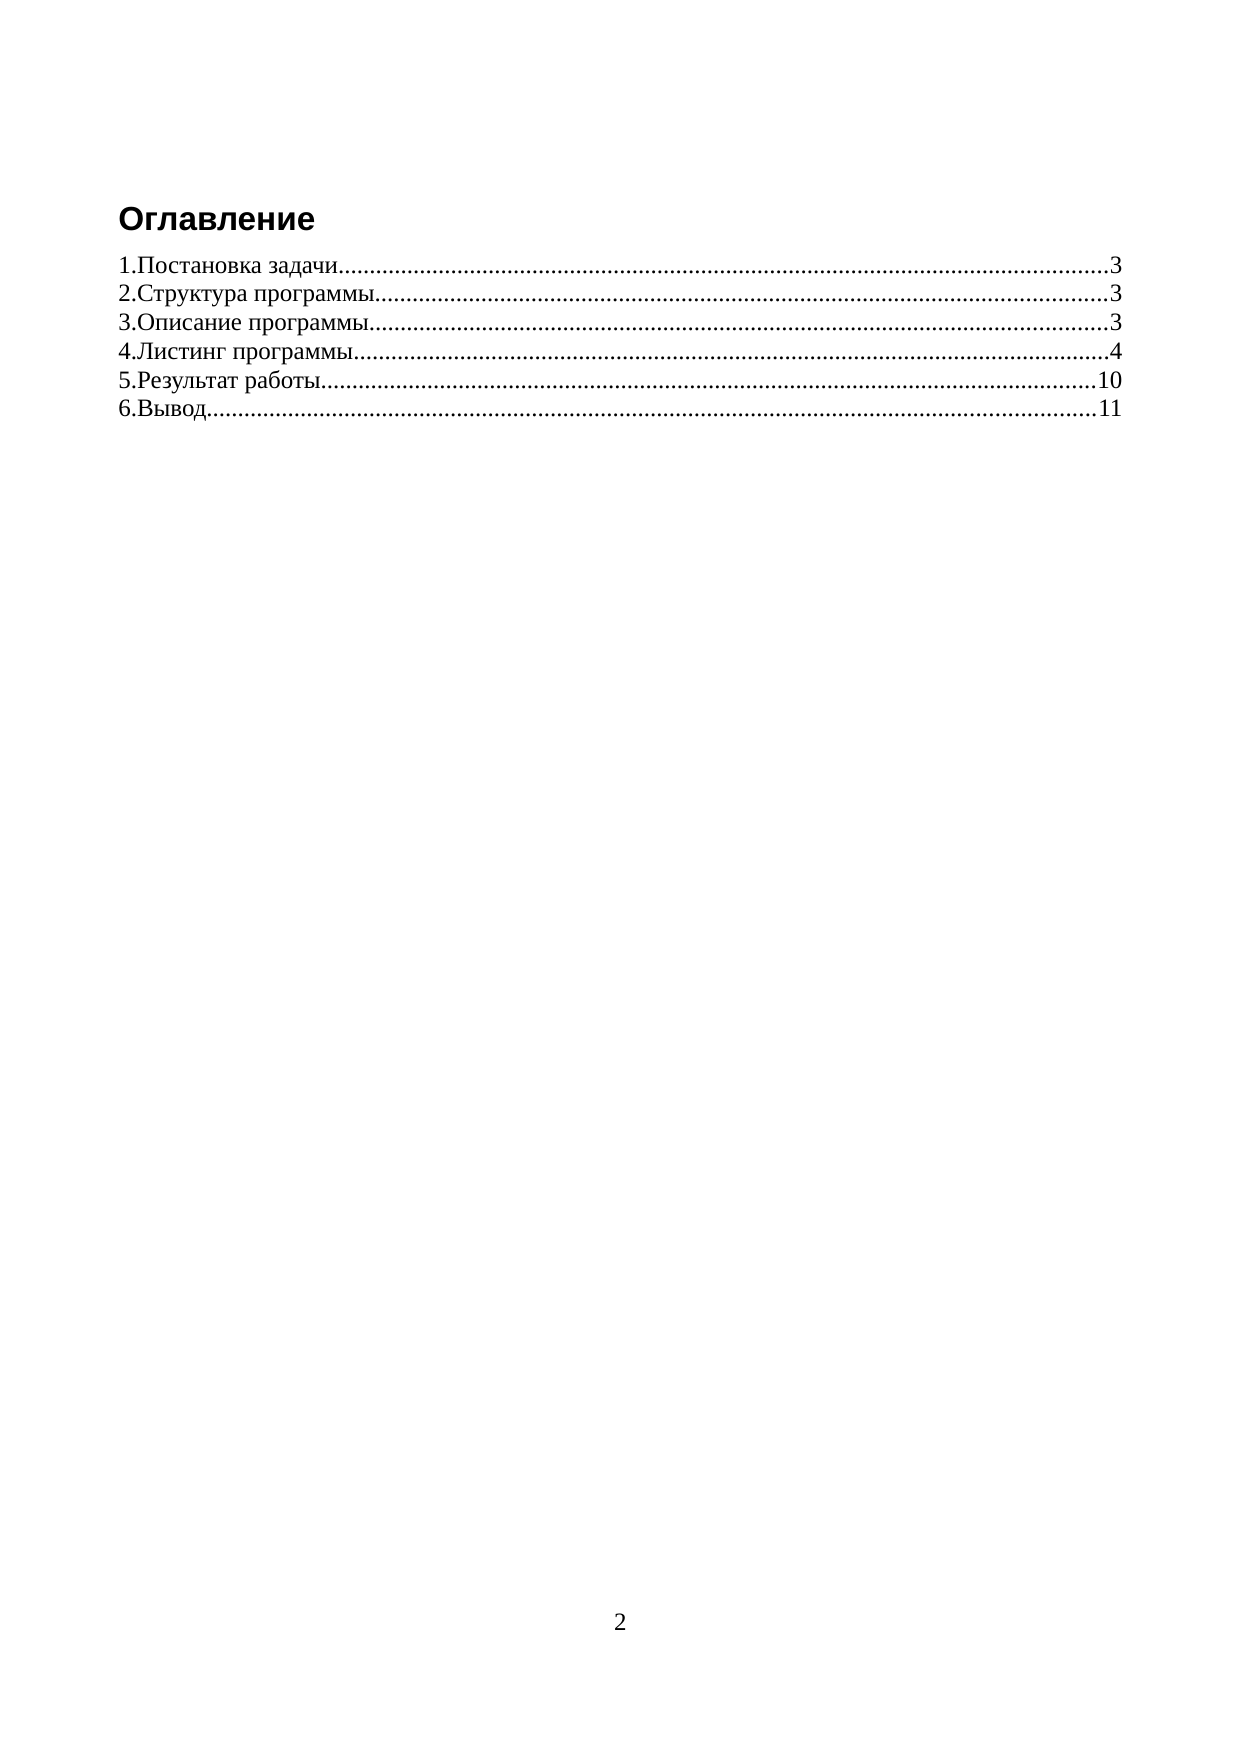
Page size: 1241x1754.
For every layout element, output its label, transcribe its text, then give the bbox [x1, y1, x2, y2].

text 5.Результат работы 10 [118, 365, 1122, 393]
text 2.Структура программы 3 [118, 278, 1122, 307]
text 1.Постановка задачи 3 [118, 250, 1122, 278]
text 3.Описание программы 3 [118, 307, 1122, 336]
subtitle Оглавление [118, 199, 1122, 237]
text 4.Листинг программы 4 [118, 336, 1122, 365]
text 6.Вывод 11 [118, 393, 1122, 422]
